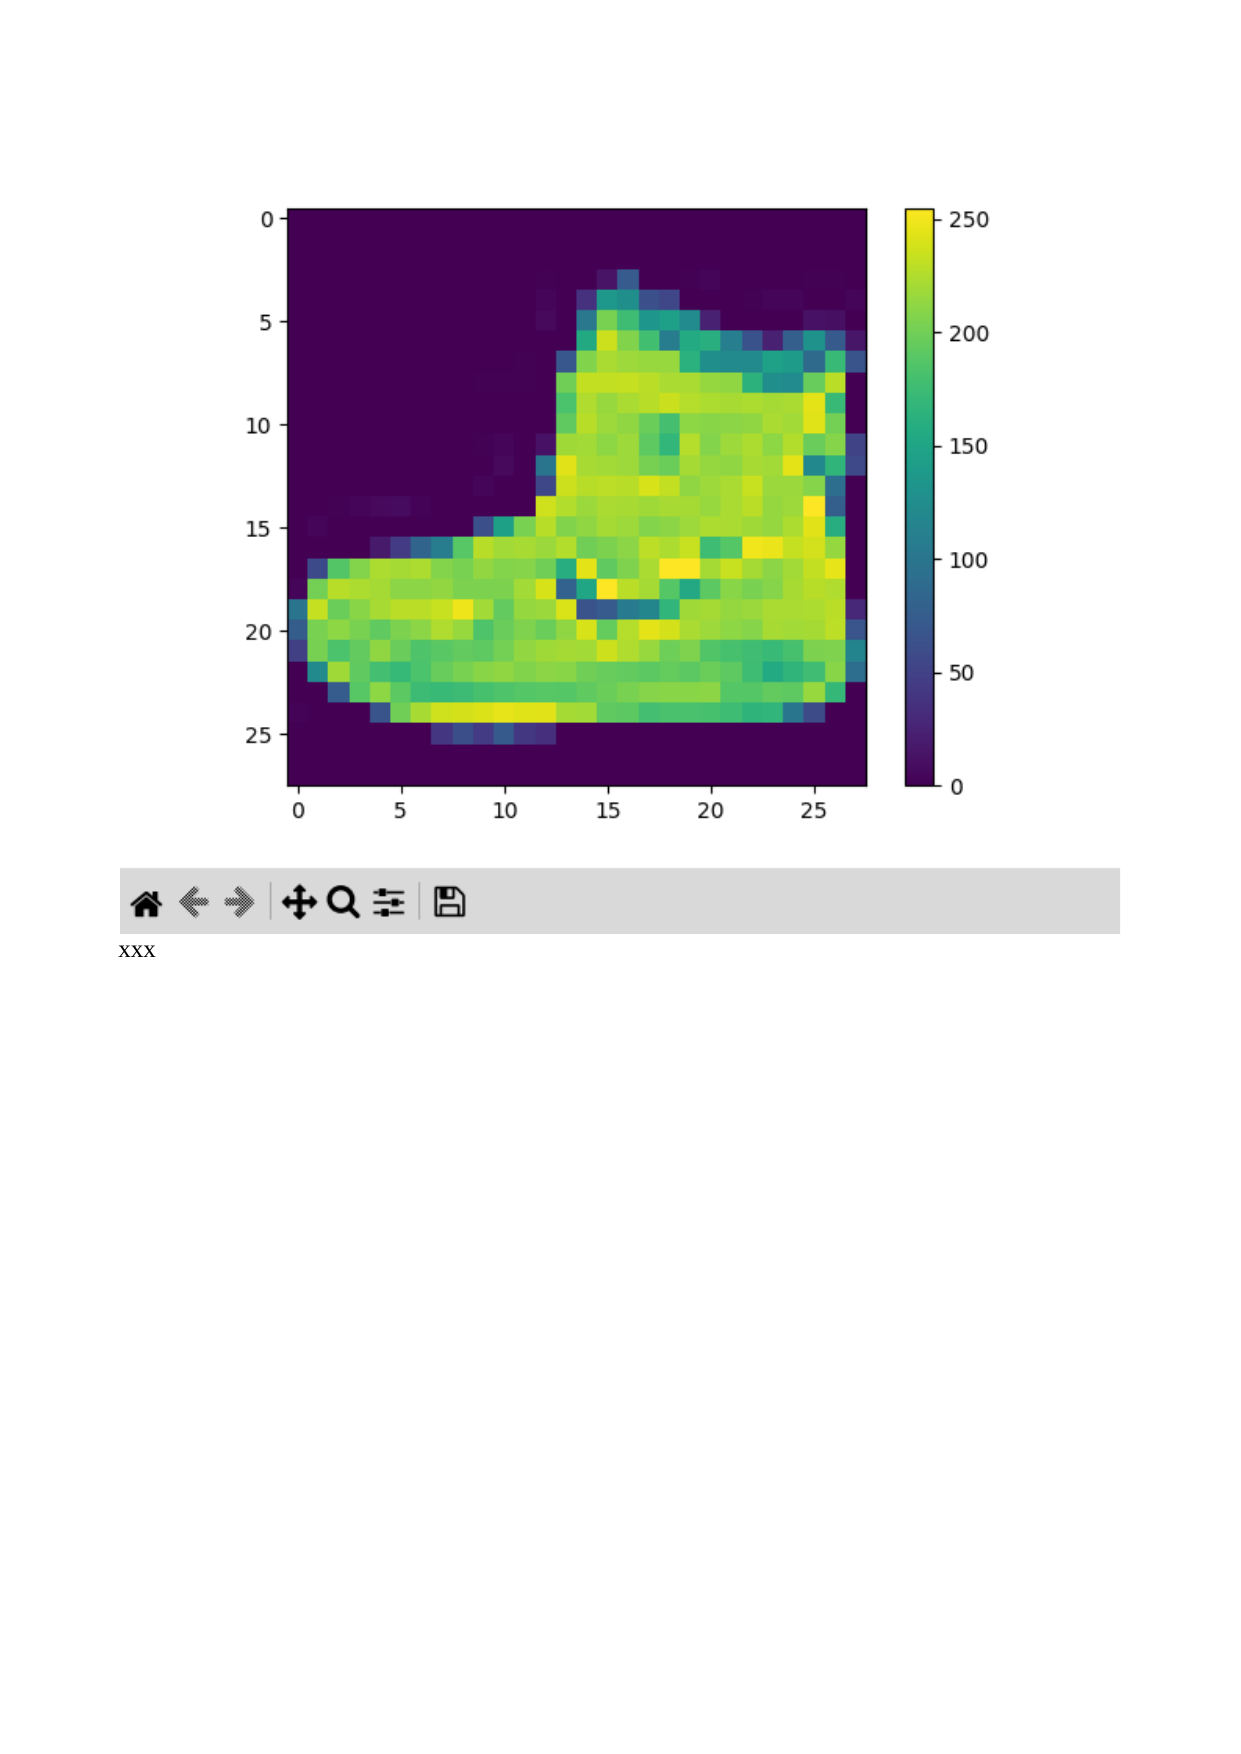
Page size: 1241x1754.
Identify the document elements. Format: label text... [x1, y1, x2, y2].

picture [120, 118, 1121, 934]
text xxx [118, 118, 1122, 962]
